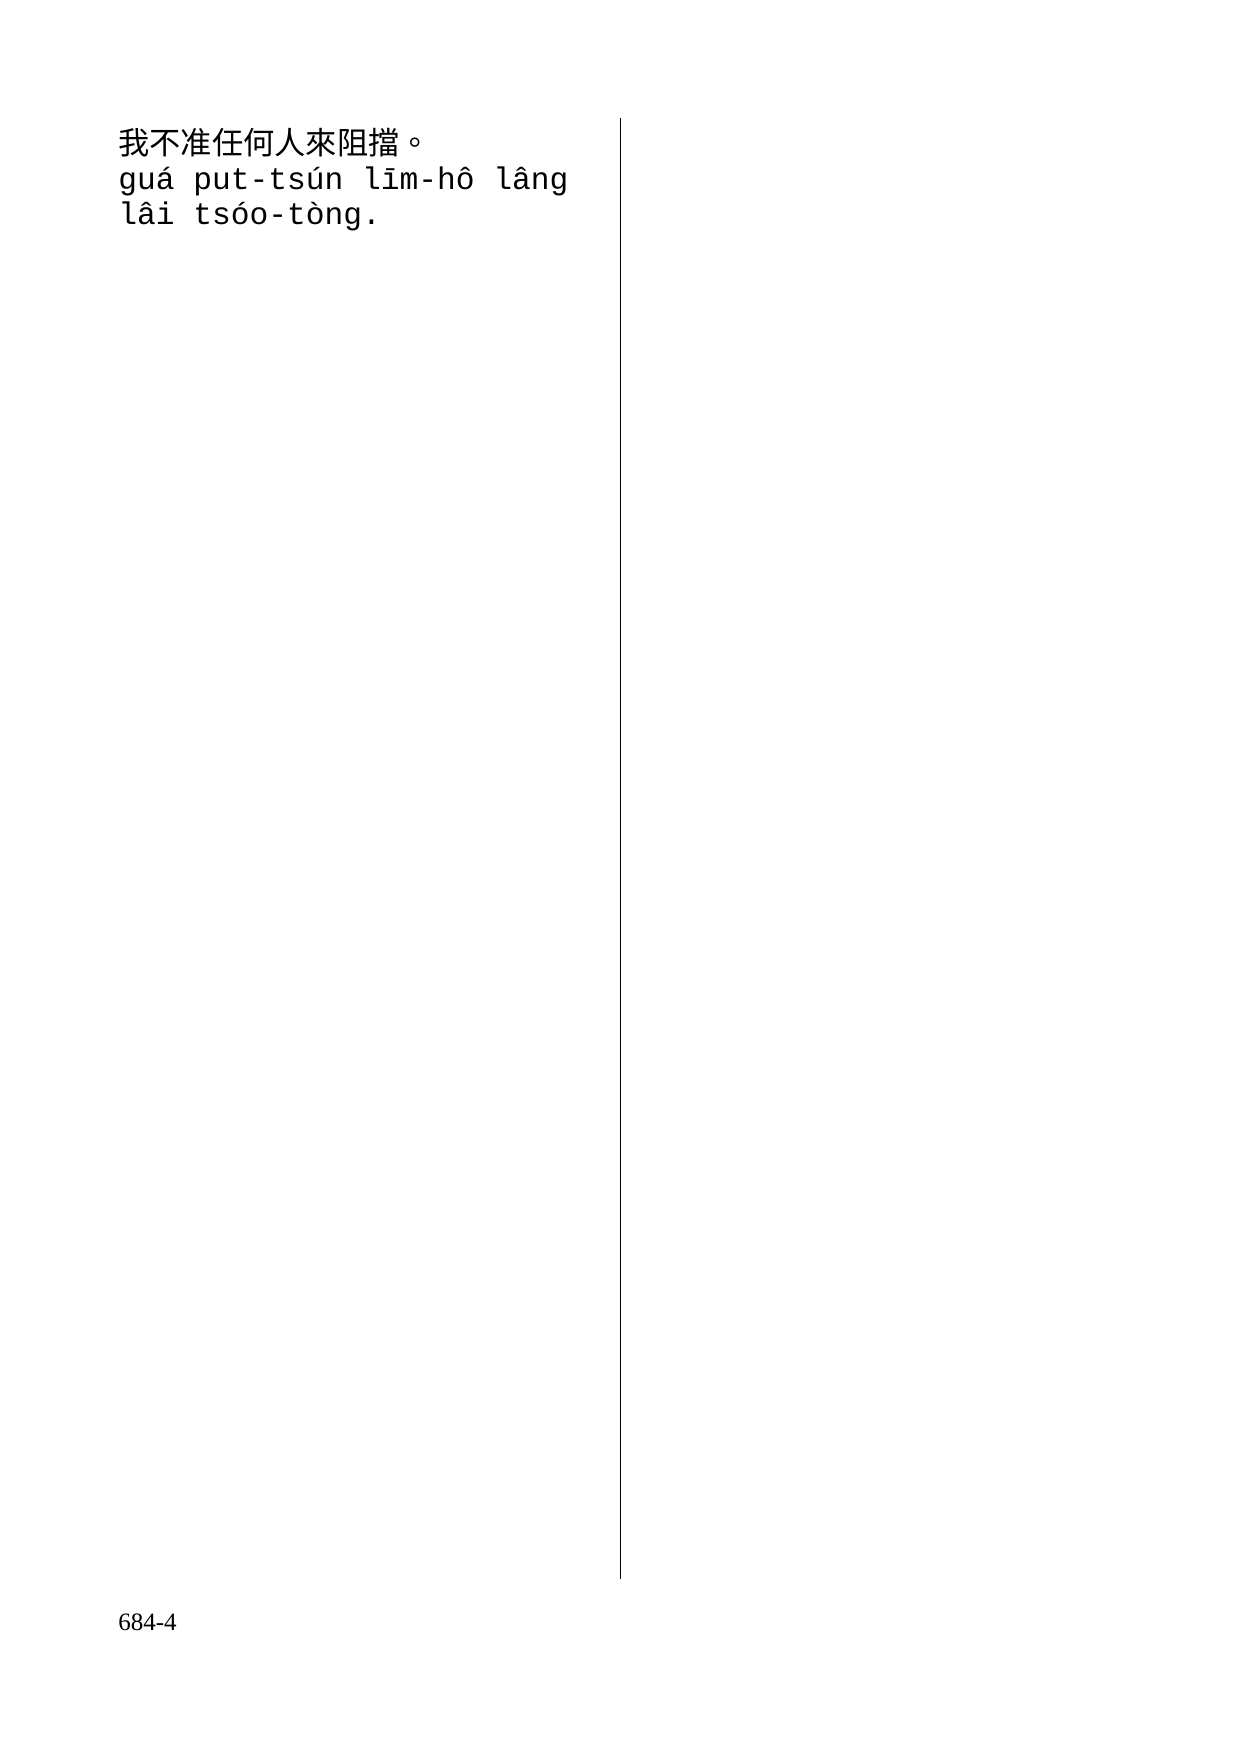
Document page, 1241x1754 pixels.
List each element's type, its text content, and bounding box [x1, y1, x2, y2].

text 我不准任何人來阻擋。 [118, 118, 618, 163]
text guá put-tsún līm-hô lâng lâi tsóo-tòng. [118, 163, 618, 234]
